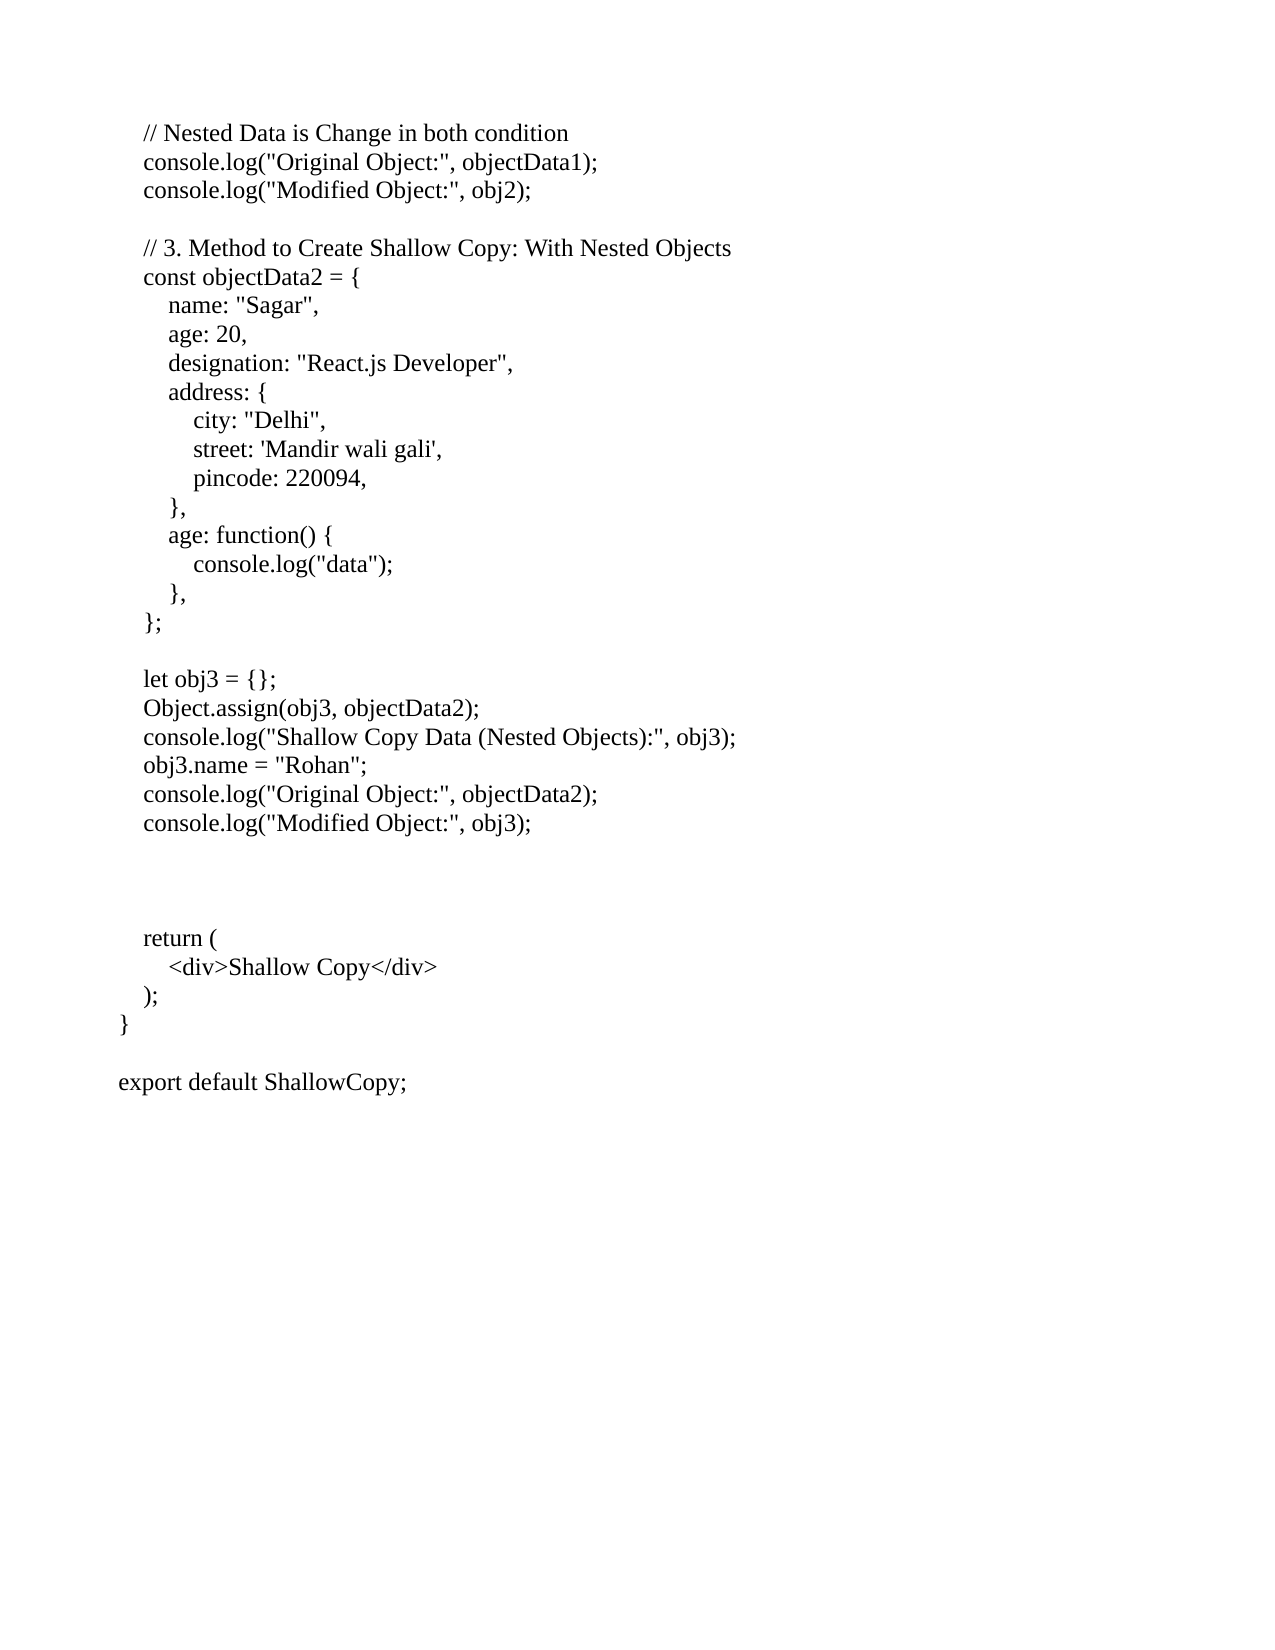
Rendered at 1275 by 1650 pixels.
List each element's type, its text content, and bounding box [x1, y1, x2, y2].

text console.log("Original Object:", objectData2); [118, 779, 1157, 808]
text const objectData2 = { [118, 262, 1157, 291]
text name: "Sagar", [118, 291, 1157, 319]
text pincode: 220094, [118, 463, 1157, 492]
text age: function() { [118, 521, 1157, 549]
text designation: "React.js Developer", [118, 348, 1157, 377]
text return ( [118, 923, 1157, 952]
text console.log("Modified Object:", obj2); [118, 176, 1157, 204]
text console.log("data"); [118, 549, 1157, 578]
text // 3. Method to Create Shallow Copy: With Nested Objects [118, 233, 1157, 262]
text age: 20, [118, 319, 1157, 348]
text street: 'Mandir wali gali', [118, 434, 1157, 463]
text console.log("Modified Object:", obj3); [118, 808, 1157, 837]
text console.log("Shallow Copy Data (Nested Objects):", obj3); [118, 722, 1157, 751]
text console.log("Original Object:", objectData1); [118, 147, 1157, 176]
text }, [118, 492, 1157, 521]
text }; [118, 607, 1157, 636]
text } [118, 1009, 1157, 1038]
text }, [118, 578, 1157, 607]
text <div>Shallow Copy</div> [118, 952, 1157, 981]
text city: "Delhi", [118, 406, 1157, 434]
text let obj3 = {}; [118, 664, 1157, 693]
text ); [118, 981, 1157, 1009]
text address: { [118, 377, 1157, 406]
text // Nested Data is Change in both condition [118, 118, 1157, 147]
text obj3.name = "Rohan"; [118, 751, 1157, 779]
text Object.assign(obj3, objectData2); [118, 693, 1157, 722]
text export default ShallowCopy; [118, 1067, 1157, 1096]
